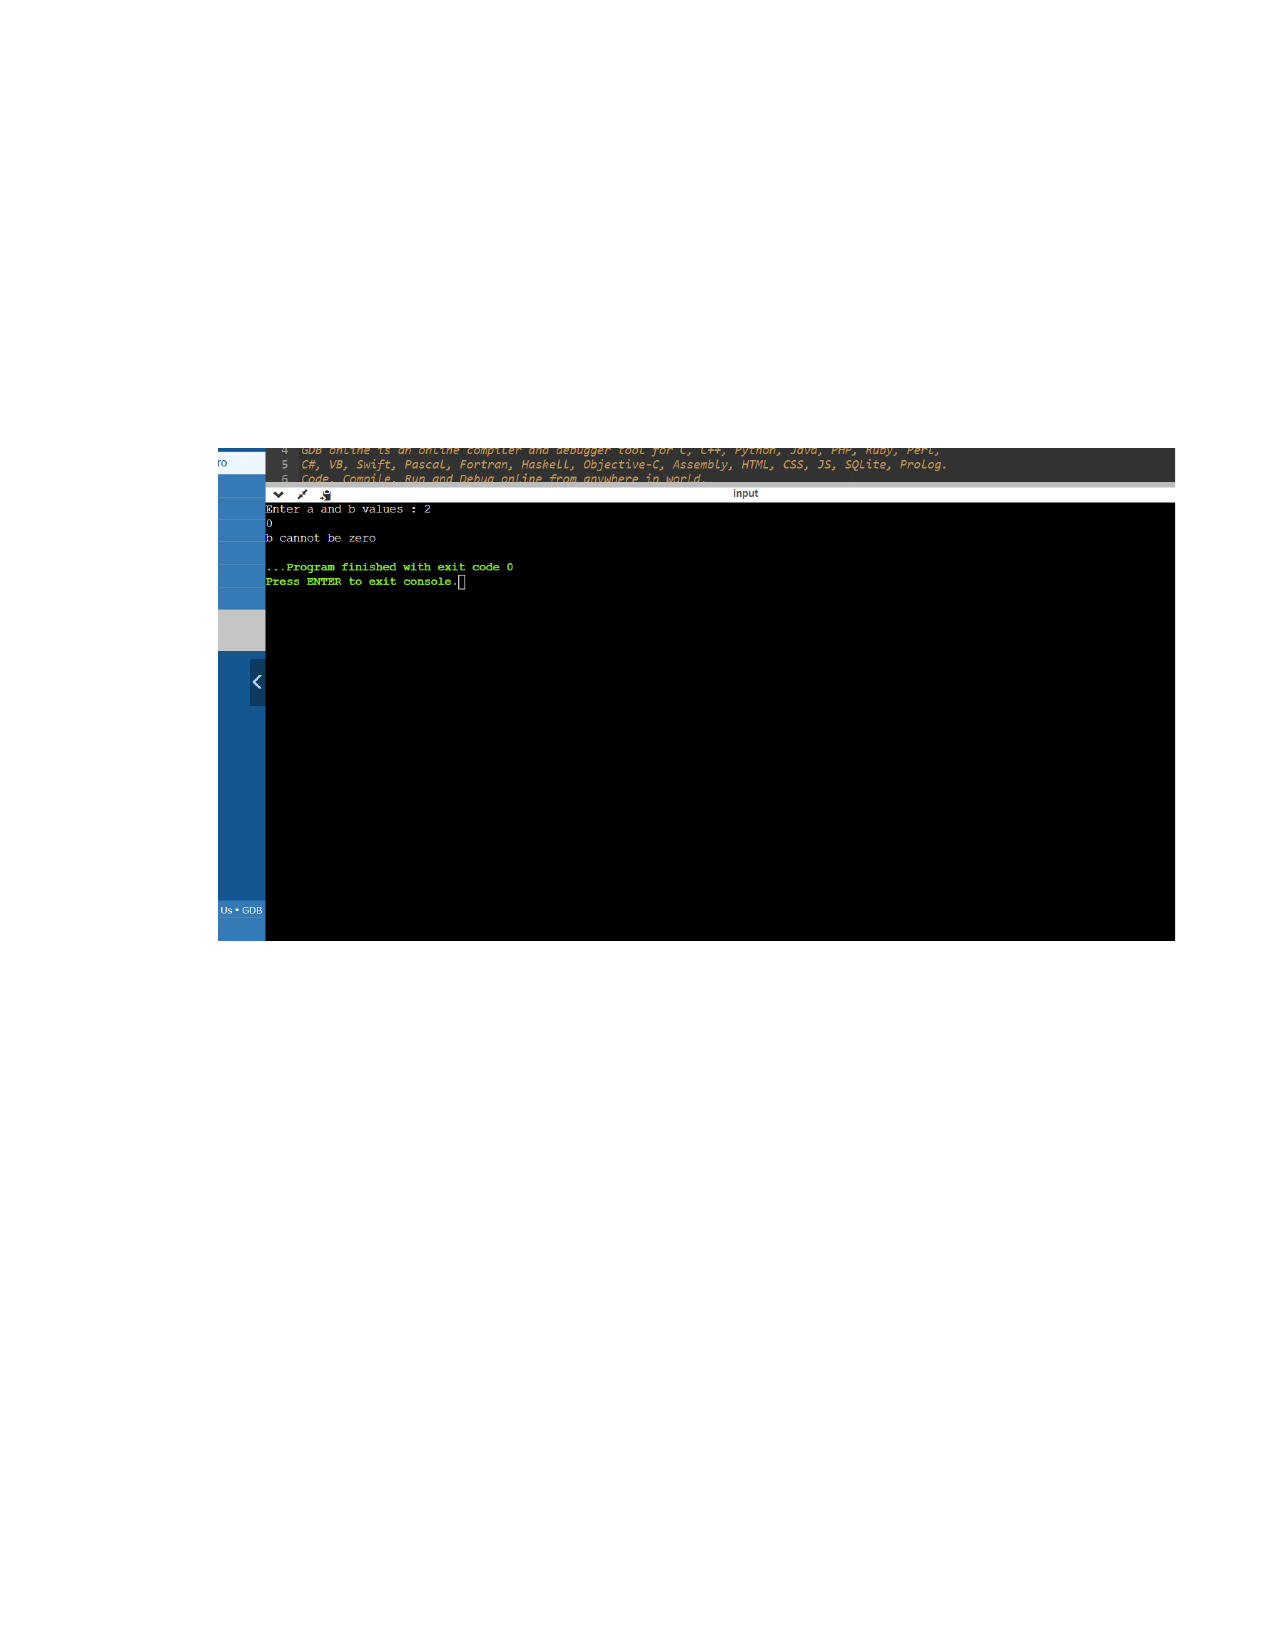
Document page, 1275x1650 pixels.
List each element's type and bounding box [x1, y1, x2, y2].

picture [218, 448, 1175, 941]
